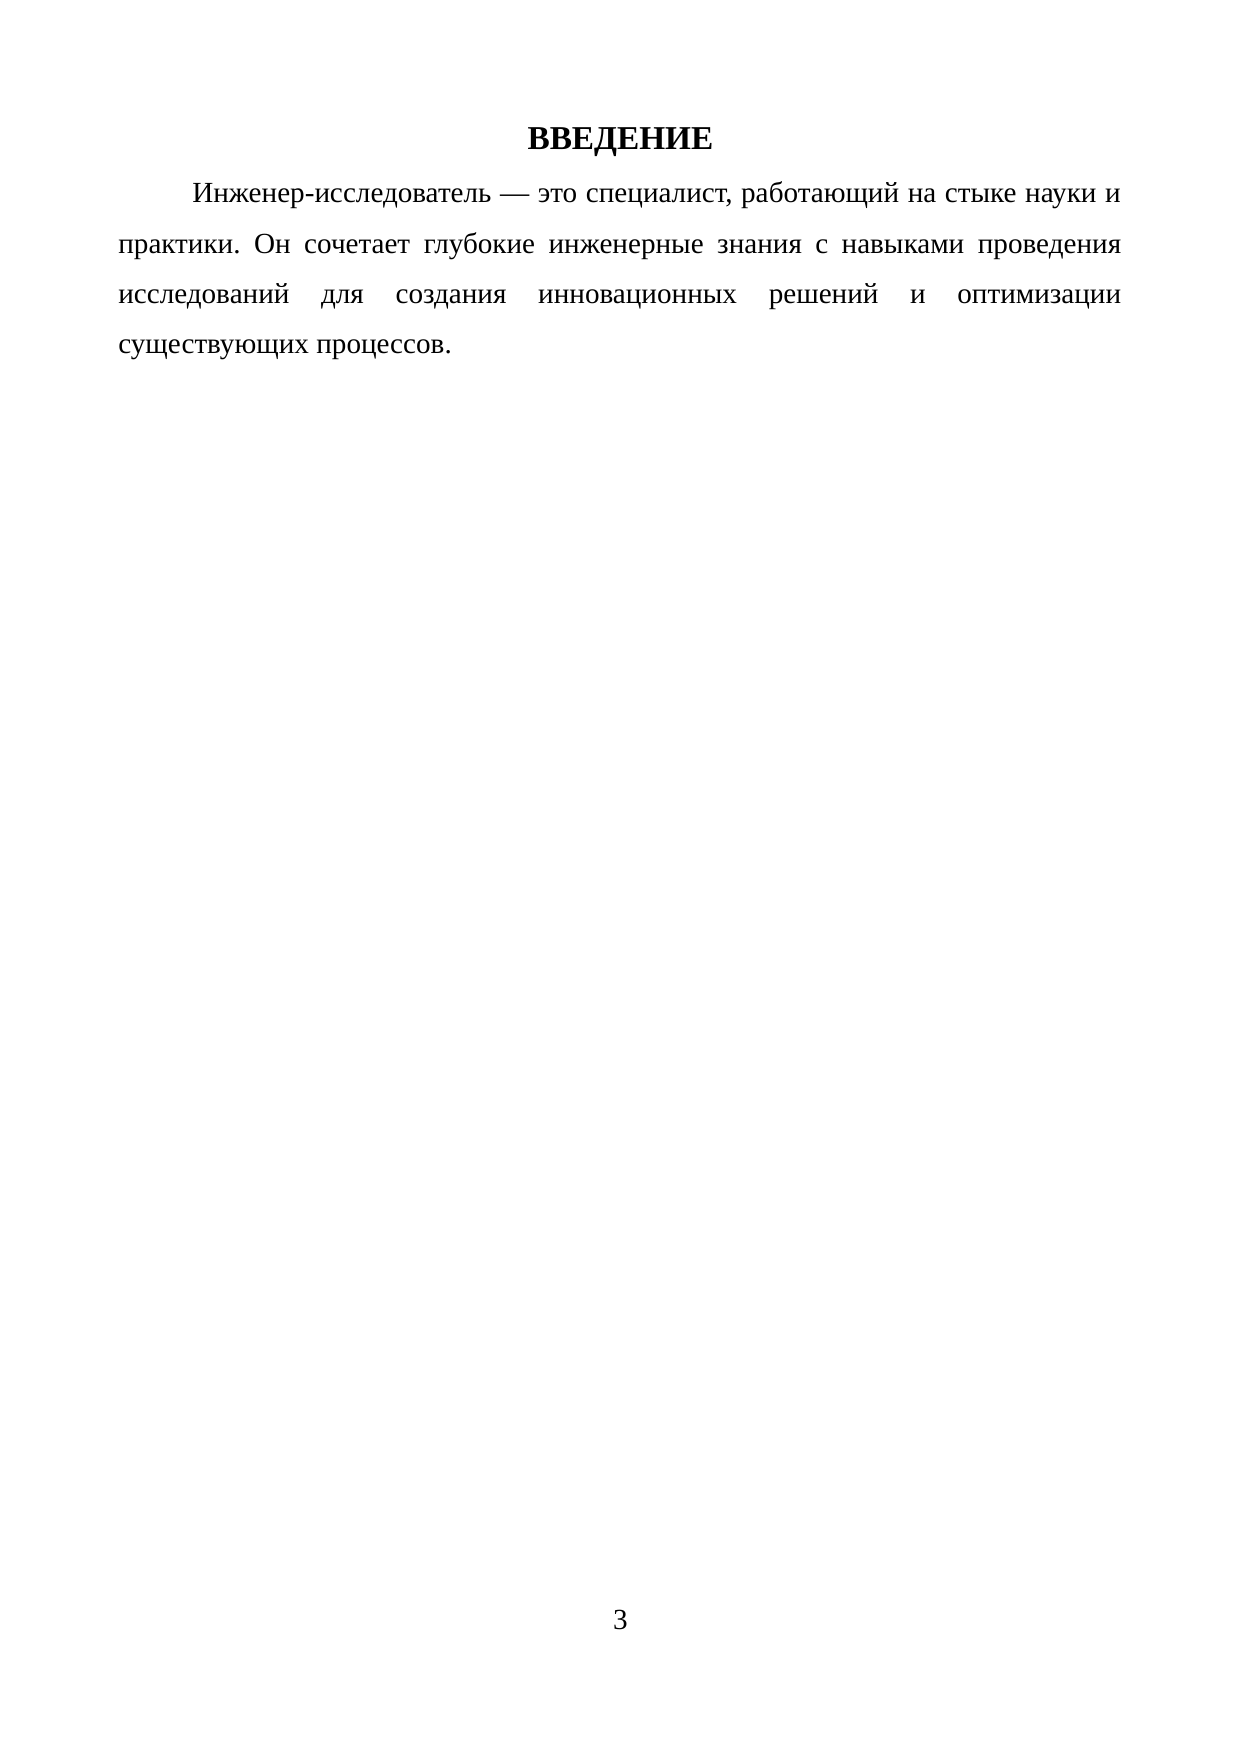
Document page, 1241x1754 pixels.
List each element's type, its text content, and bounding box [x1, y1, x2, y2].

subtitle ВВЕДЕНИЕ [118, 118, 1122, 156]
text Инженер-исследователь — это специалист, работающий на стыке науки и практики. Он сочетает глубокие инженерные знания с навыками проведения исследований для создания инновационных решений и оптимизации существующих процессов. [118, 176, 1122, 360]
